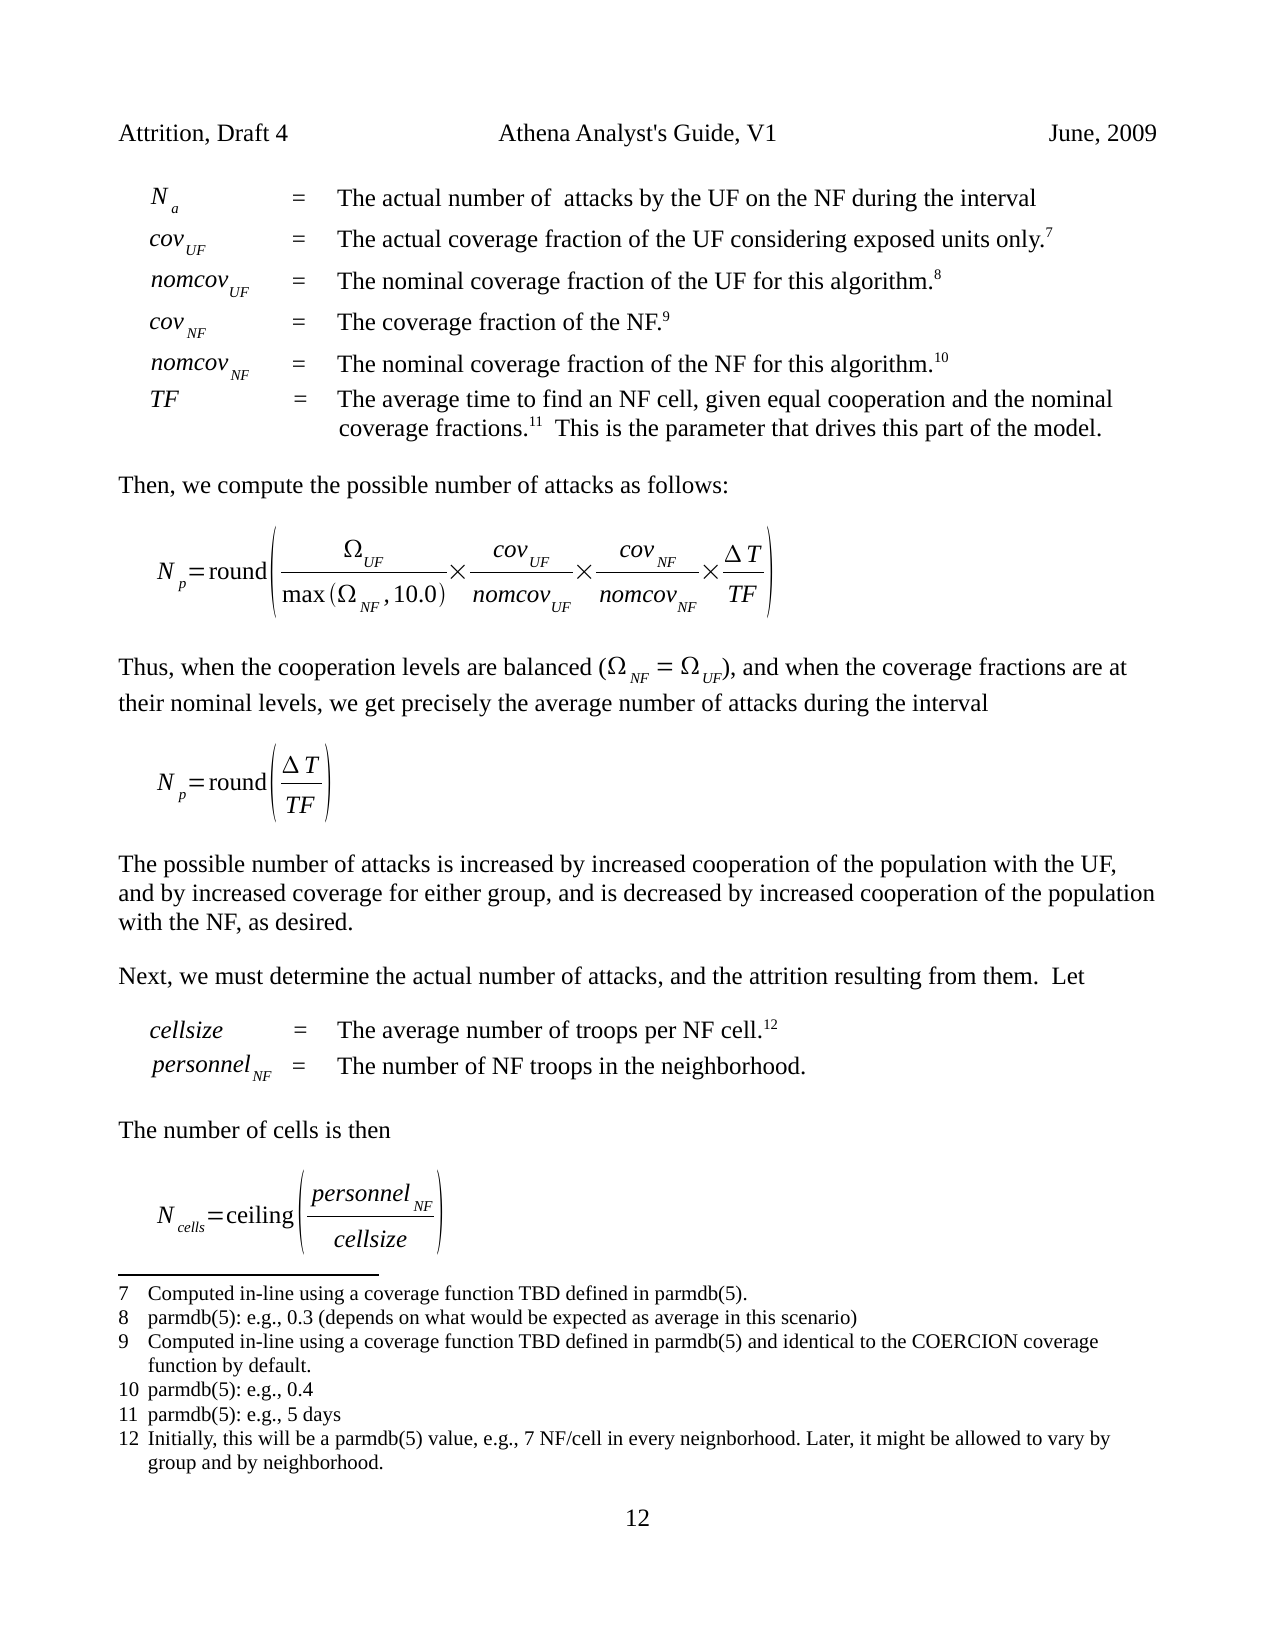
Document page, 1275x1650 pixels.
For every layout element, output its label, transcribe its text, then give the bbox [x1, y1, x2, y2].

text TF = The average time to find an NF cell, given equal cooperation and the nominal coverage fractions. This is the parameter that drives this part of the model. [149, 384, 1157, 442]
text = The nominal coverage fraction of the UF for this algorithm. [149, 259, 1157, 301]
text = The nominal coverage fraction of the NF for this algorithm. [149, 343, 1157, 384]
text = The actual coverage fraction of the UF considering exposed units only. [149, 218, 1157, 259]
text Computed in-line using a coverage function TBD defined in parmdb(5) and identical to the COERCION coverage function by default. [118, 1329, 1157, 1377]
text parmdb(5): e.g., 5 days [118, 1401, 1157, 1426]
text cellsize = The average number of troops per NF cell. [149, 1016, 1157, 1044]
text Initially, this will be a parmdb(5) value, e.g., 7 NF/cell in every neignborhood. Later, it might be allowed to vary by group and by neighborhood. [118, 1426, 1157, 1474]
text parmdb(5): e.g., 0.4 [118, 1377, 1157, 1401]
text = The actual number of attacks by the UF on the NF during the interval [149, 176, 1157, 218]
text = The coverage fraction of the NF. [149, 301, 1157, 343]
text parmdb(5): e.g., 0.3 (depends on what would be expected as average in this scenario) [118, 1305, 1157, 1329]
text Thus, when the cooperation levels are balanced (), and when the coverage fractions are at their nominal levels, we get precisely the average number of attacks during the interval [118, 646, 1157, 716]
text The number of cells is then [118, 1115, 1157, 1143]
text Next, we must determine the actual number of attacks, and the attrition resulting from them. Let [118, 961, 1157, 990]
text Computed in-line using a coverage function TBD defined in parmdb(5). [118, 1281, 1157, 1305]
text Then, we compute the possible number of attacks as follows: [118, 471, 1157, 499]
text = The number of NF troops in the neighborhood. [149, 1044, 1157, 1086]
text The possible number of attacks is increased by increased cooperation of the population with the UF, and by increased coverage for either group, and is decreased by increased cooperation of the population with the NF, as desired. [118, 849, 1157, 936]
